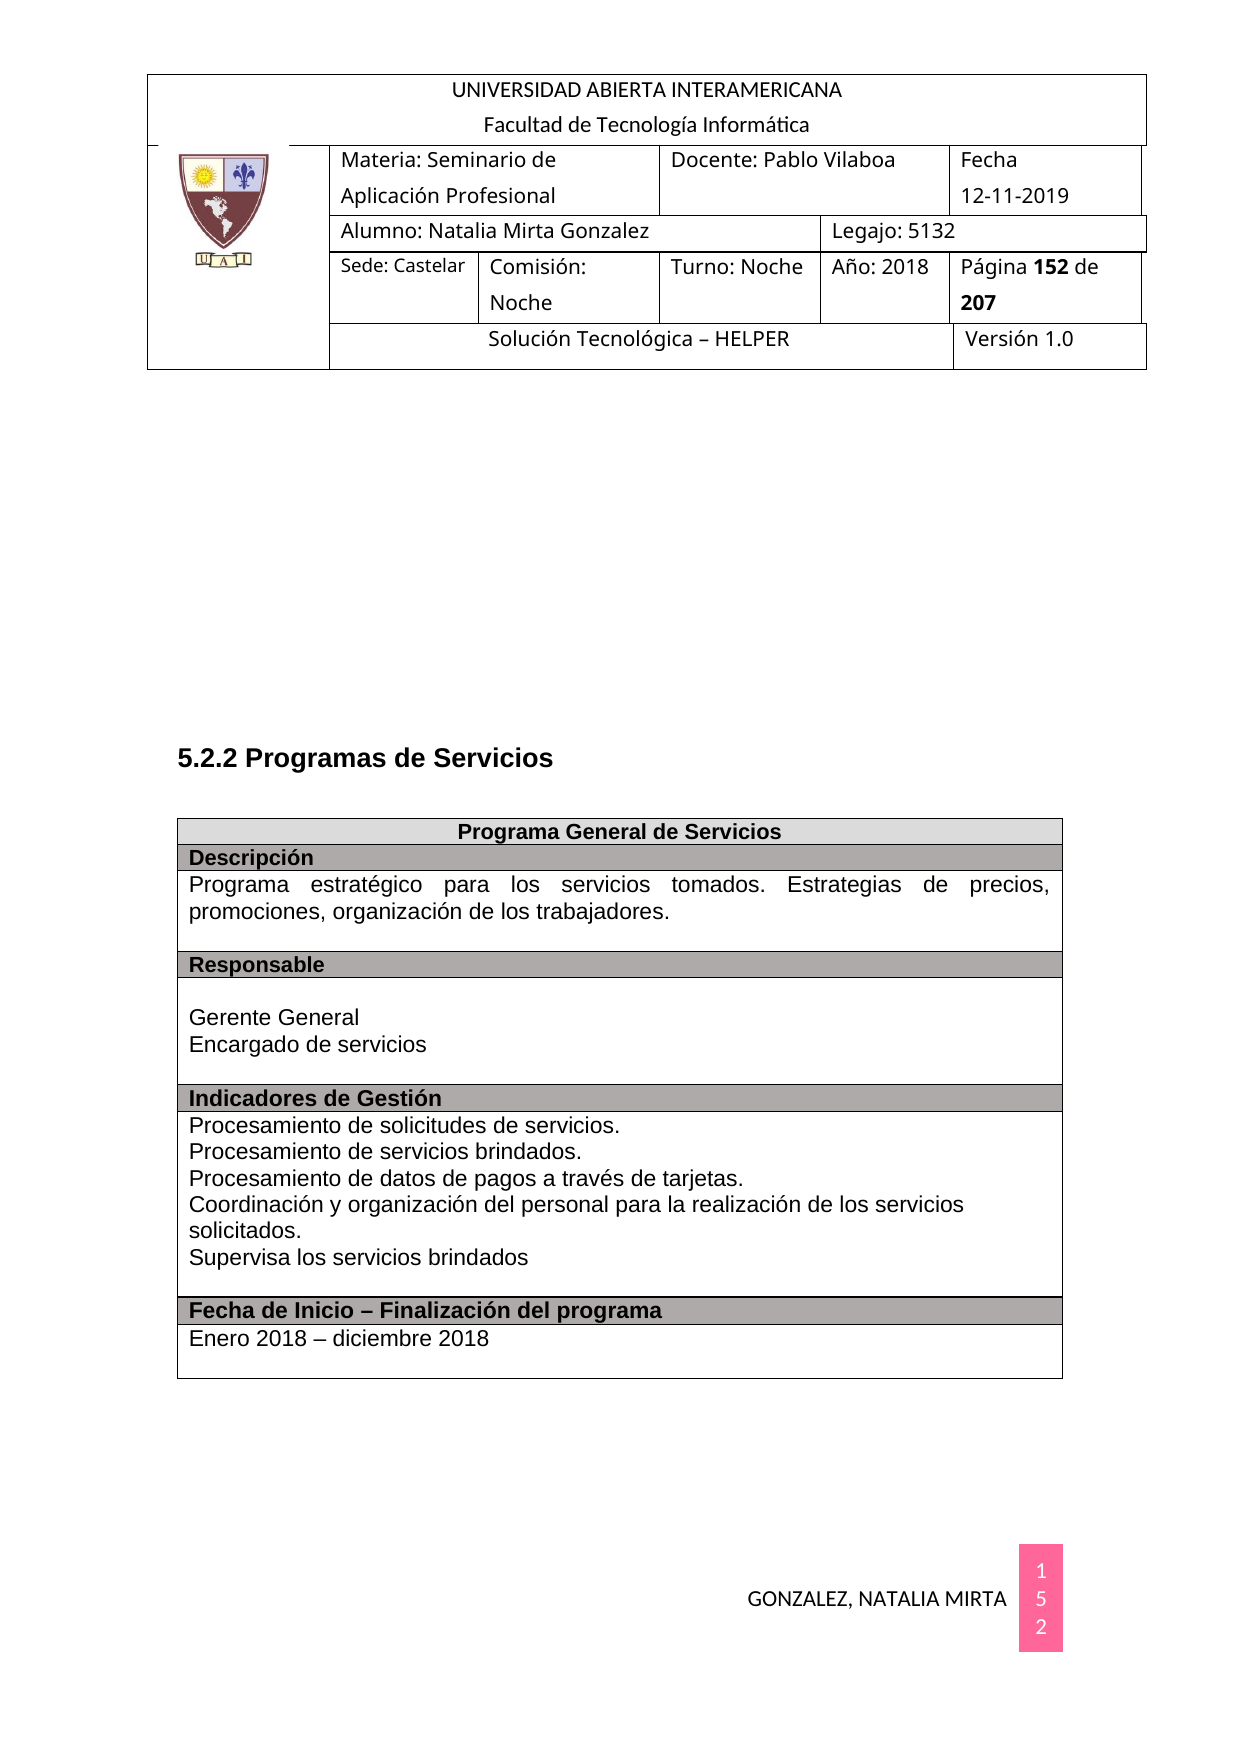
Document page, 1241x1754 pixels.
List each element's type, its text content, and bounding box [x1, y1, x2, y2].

table_cell Procesamiento de solicitudes de servicios. Procesamiento de servicios brindados. Procesamiento de datos de pagos a través de tarjetas. Coordinación y organización del personal para la realización de los servicios solicitados. Supervisa los servicios brindados [178, 1112, 1062, 1296]
table_cell Fecha de Inicio – Finalización del programa [178, 1298, 1062, 1324]
subtitle 5.2.2 Programas de Servicios [177, 742, 1063, 773]
table_cell Programa estratégico para los servicios tomados. Estrategias de precios, promociones, organización de los trabajadores. [178, 871, 1062, 951]
table_cell Indicadores de Gestión [178, 1085, 1062, 1111]
table_cell Enero 2018 – diciembre 2018 [178, 1325, 1062, 1377]
table_cell Descripción [178, 845, 1062, 870]
table_cell Responsable [178, 952, 1062, 977]
table_cell Gerente General Encargado de servicios [178, 978, 1062, 1083]
table_header Programa General de Servicios [178, 819, 1062, 844]
